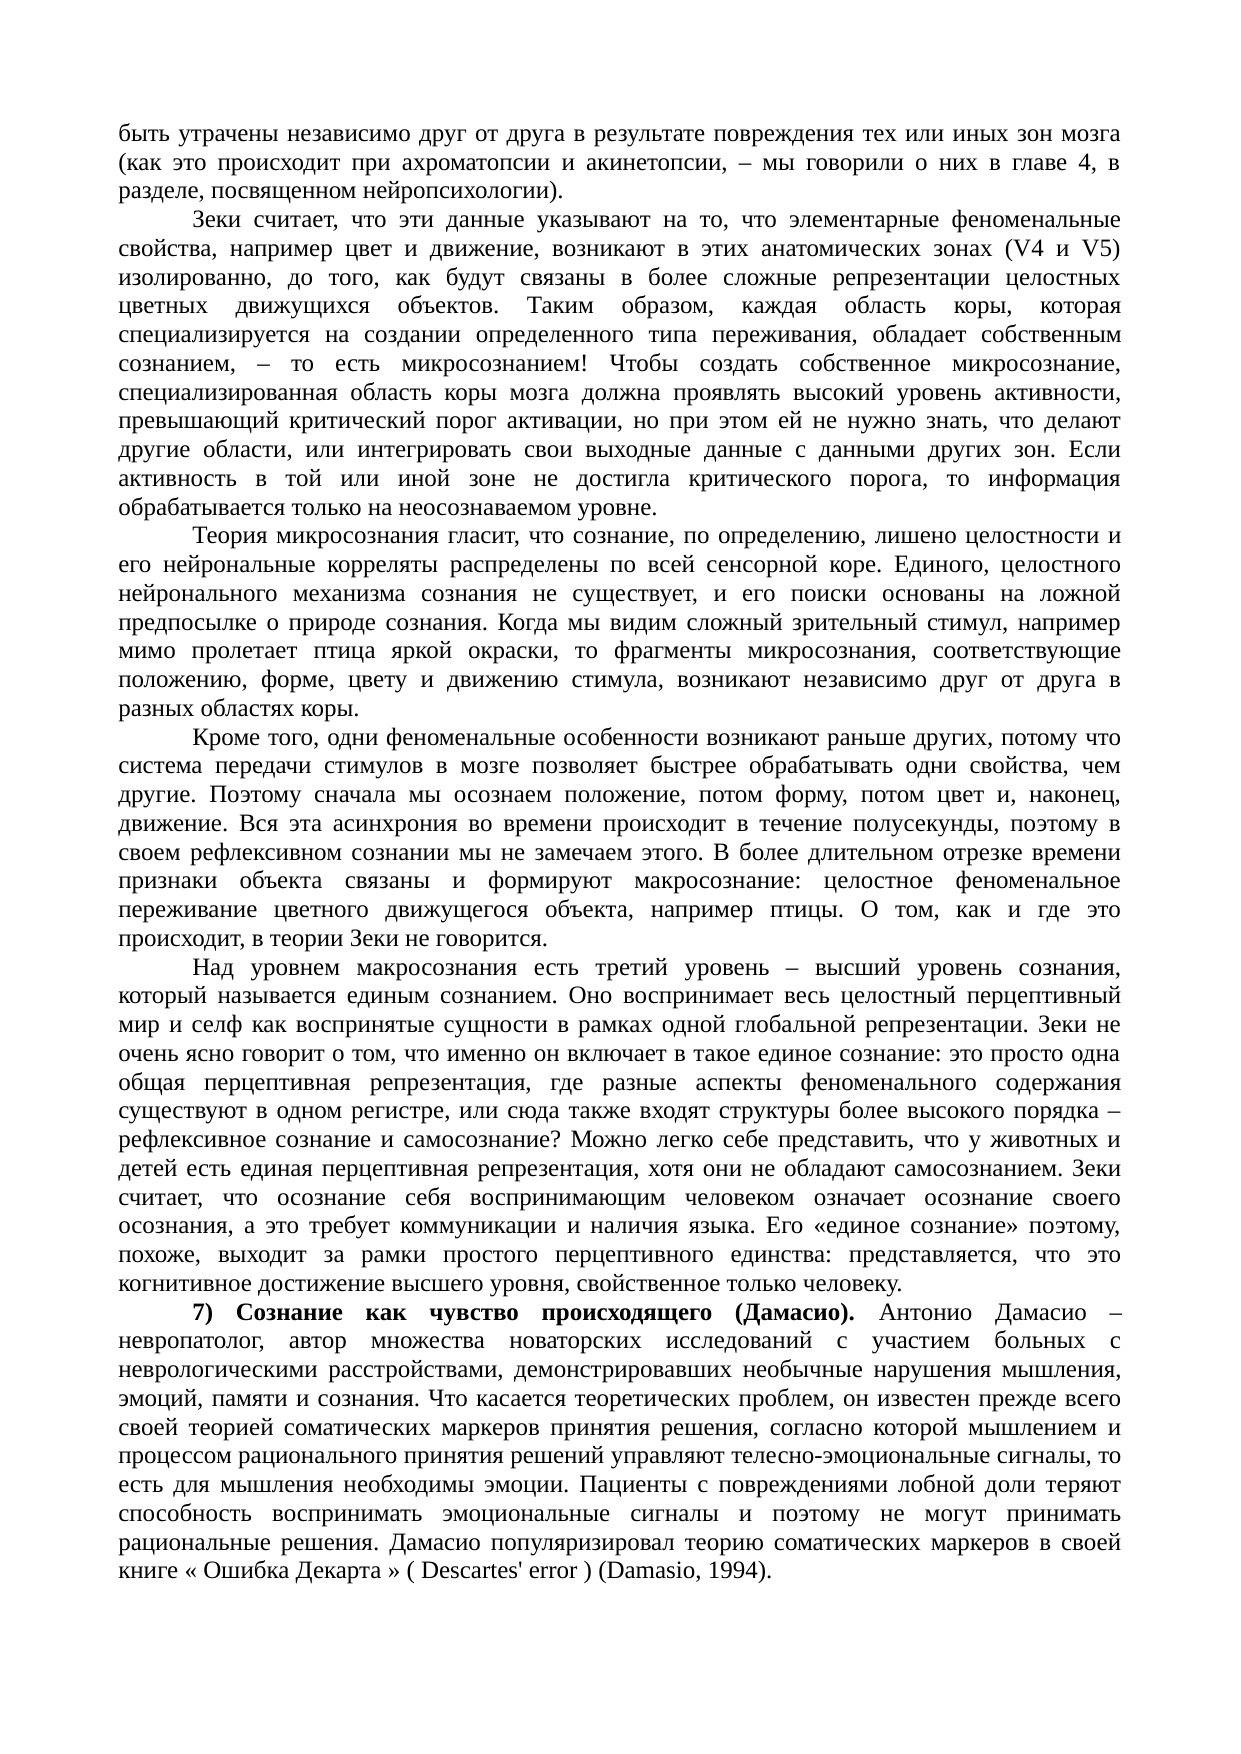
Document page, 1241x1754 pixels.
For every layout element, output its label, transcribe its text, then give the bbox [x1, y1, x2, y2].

text Зеки считает, что эти данные указывают на то, что элементарные феноменальные свойства, например цвет и движение, возникают в этих анатомических зонах (V4 и V5) изолированно, до того, как будут связаны в более сложные репрезентации целостных цветных движущихся объектов. Таким образом, каждая область коры, которая специализируется на создании определенного типа переживания, обладает собственным сознанием, – то есть микросознанием! Чтобы создать собственное микросознание, специализированная область коры мозга должна проявлять высокий уровень активности, превышающий критический порог активации, но при этом ей не нужно знать, что делают другие области, или интегрировать свои выходные данные с данными других зон. Если активность в той или иной зоне не достигла критического порога, то информация обрабатывается только на неосознаваемом уровне. [118, 204, 1122, 521]
text Теория микросознания гласит, что сознание, по определению, лишено целостности и его нейрональные корреляты распределены по всей сенсорной коре. Единого, целостного нейронального механизма сознания не существует, и его поиски основаны на ложной предпосылке о природе сознания. Когда мы видим сложный зрительный стимул, например мимо пролетает птица яркой окраски, то фрагменты микросознания, соответствующие положению, форме, цвету и движению стимула, возникают независимо друг от друга в разных областях коры. [118, 521, 1122, 722]
text Кроме того, одни феноменальные особенности возникают раньше других, потому что система передачи стимулов в мозге позволяет быстрее обрабатывать одни свойства, чем другие. Поэтому сначала мы осознаем положение, потом форму, потом цвет и, наконец, движение. Вся эта асинхрония во времени происходит в течение полусекунды, поэтому в своем рефлексивном сознании мы не замечаем этого. В более длительном отрезке времени признаки объекта связаны и формируют макросознание: целостное феноменальное переживание цветного движущегося объекта, например птицы. О том, как и где это происходит, в теории Зеки не говорится. [118, 722, 1122, 952]
text 7) Сознание как чувство происходящего (Дамасио). Антонио Дамасио – невропатолог, автор множества новаторских исследований с участием больных с неврологическими расстройствами, демонстрировавших необычные нарушения мышления, эмоций, памяти и сознания. Что касается теоретических проблем, он известен прежде всего своей теорией соматических маркеров принятия решения, согласно которой мышлением и процессом рационального принятия решений управляют телесно-эмоциональные сигналы, то есть для мышления необходимы эмоции. Пациенты с повреждениями лобной доли теряют способность воспринимать эмоциональные сигналы и поэтому не могут принимать рациональные решения. Дамасио популяризировал теорию соматических маркеров в своей книге « Ошибка Декарта » ( Descartes' error ) (Damasio, 1994). [118, 1297, 1122, 1584]
text быть утрачены независимо друг от друга в результате повреждения тех или иных зон мозга (как это происходит при ахроматопсии и акинетопсии, – мы говорили о них в главе 4, в разделе, посвященном нейропсихологии). [118, 118, 1122, 204]
text Над уровнем макросознания есть третий уровень – высший уровень сознания, который называется единым сознанием. Оно воспринимает весь целостный перцептивный мир и селф как воспринятые сущности в рамках одной глобальной репрезентации. Зеки не очень ясно говорит о том, что именно он включает в такое единое сознание: это просто одна общая перцептивная репрезентация, где разные аспекты феноменального содержания существуют в одном регистре, или сюда также входят структуры более высокого порядка – рефлексивное сознание и самосознание? Можно легко себе представить, что у животных и детей есть единая перцептивная репрезентация, хотя они не обладают самосознанием. Зеки считает, что осознание себя воспринимающим человеком означает осознание своего осознания, а это требует коммуникации и наличия языка. Его «единое сознание» поэтому, похоже, выходит за рамки простого перцептивного единства: представляется, что это когнитивное достижение высшего уровня, свойственное только человеку. [118, 952, 1122, 1297]
